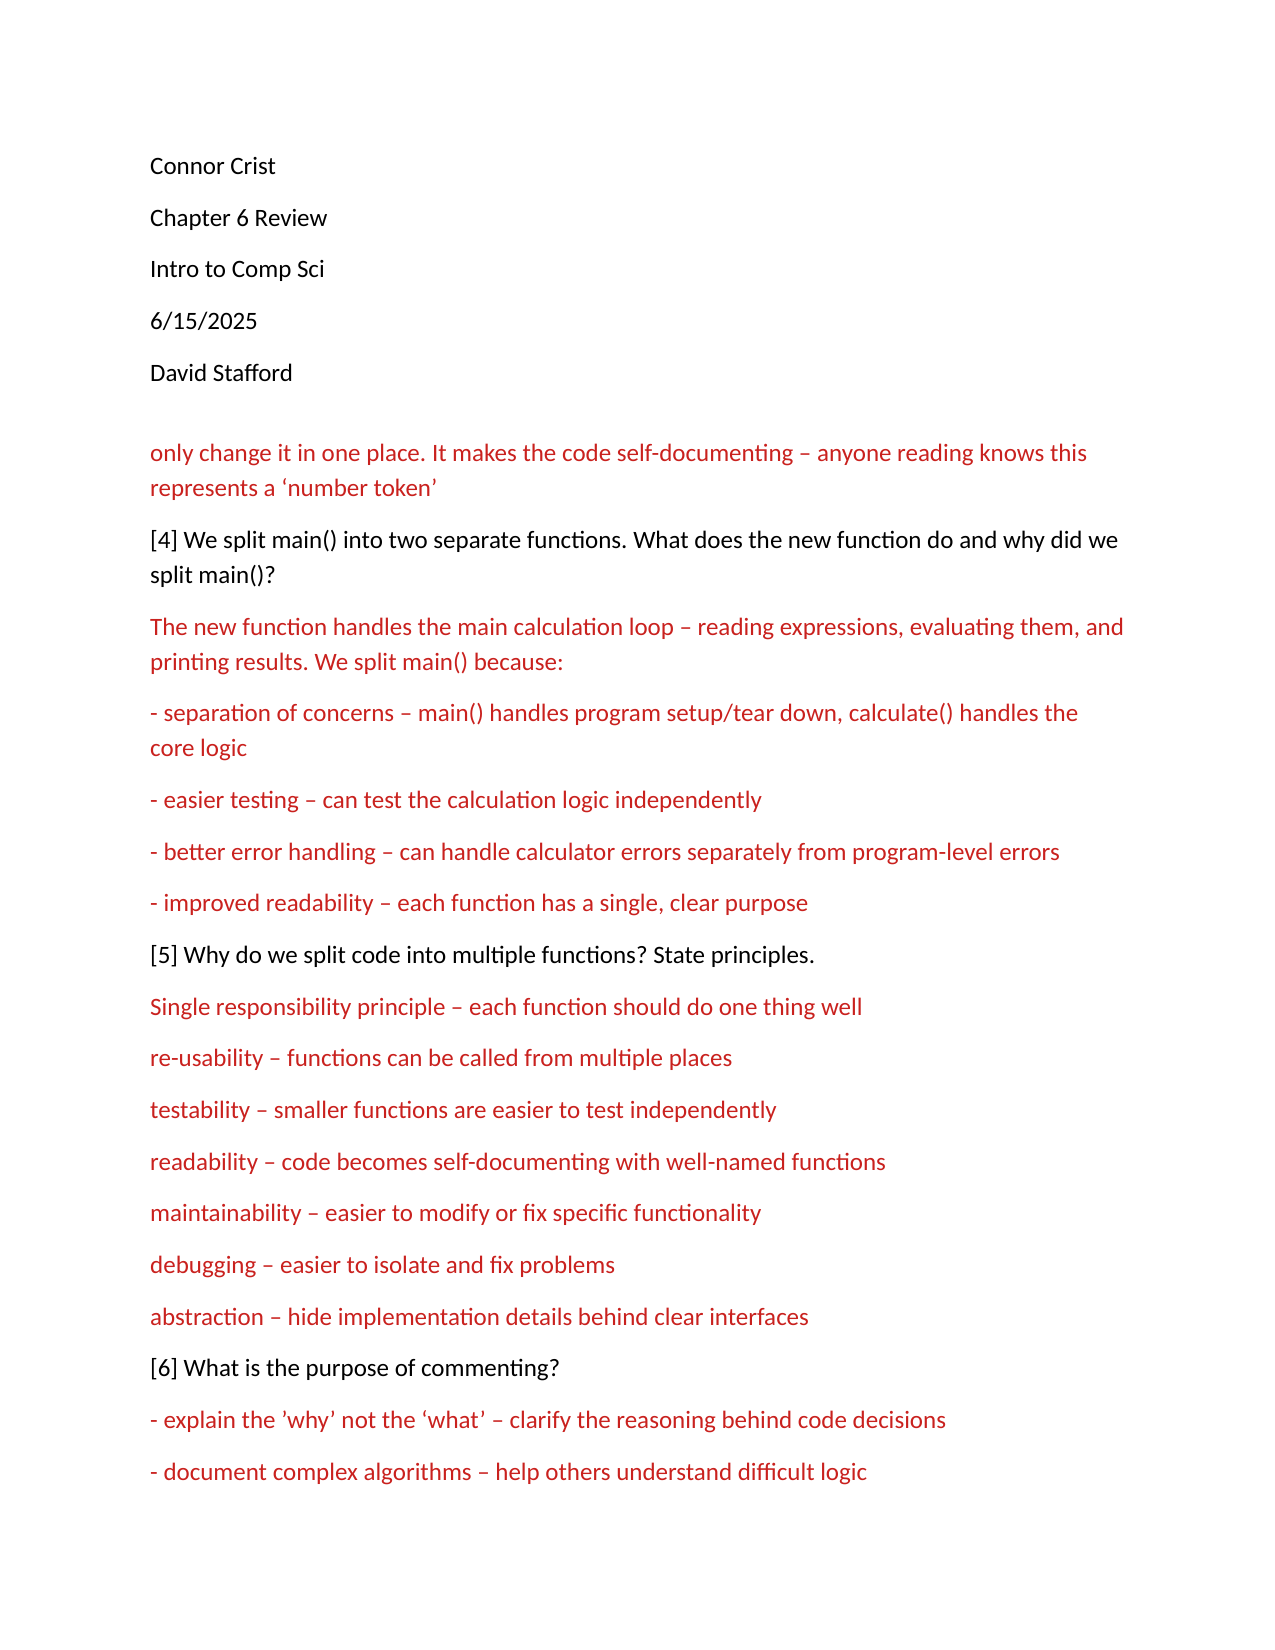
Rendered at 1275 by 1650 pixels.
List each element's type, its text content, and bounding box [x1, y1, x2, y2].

text - document complex algorithms – help others understand difficult logic [150, 1456, 1125, 1486]
text The new function handles the main calculation loop – reading expressions, evaluating them, and printing results. We split main() because: [150, 611, 1125, 676]
text - separation of concerns – main() handles program setup/tear down, calculate() handles the core logic [150, 698, 1125, 763]
text [4] We split main() into two separate functions. What does the new function do and why did we split main()? [150, 524, 1125, 590]
text abstraction – hide implementation details behind clear interfaces [150, 1301, 1125, 1331]
text Single responsibility principle – each function should do one thing well [150, 991, 1125, 1021]
text [6] What is the purpose of commenting? [150, 1353, 1125, 1383]
text testability – smaller functions are easier to test independently [150, 1094, 1125, 1125]
text debugging – easier to isolate and fix problems [150, 1249, 1125, 1280]
text - easier testing – can test the calculation logic independently [150, 784, 1125, 815]
text - better error handling – can handle calculator errors separately from program-level errors [150, 836, 1125, 866]
text - improved readability – each function has a single, clear purpose [150, 888, 1125, 918]
text re-usability – functions can be called from multiple places [150, 1043, 1125, 1073]
text maintainability – easier to modify or fix specific functionality [150, 1198, 1125, 1228]
text [5] Why do we split code into multiple functions? State principles. [150, 939, 1125, 970]
text - explain the ’why’ not the ‘what’ – clarify the reasoning behind code decisions [150, 1404, 1125, 1435]
text only change it in one place. It makes the code self-documenting – anyone reading knows this represents a ‘number token’ [150, 438, 1125, 503]
text readability – code becomes self-documenting with well-named functions [150, 1146, 1125, 1176]
